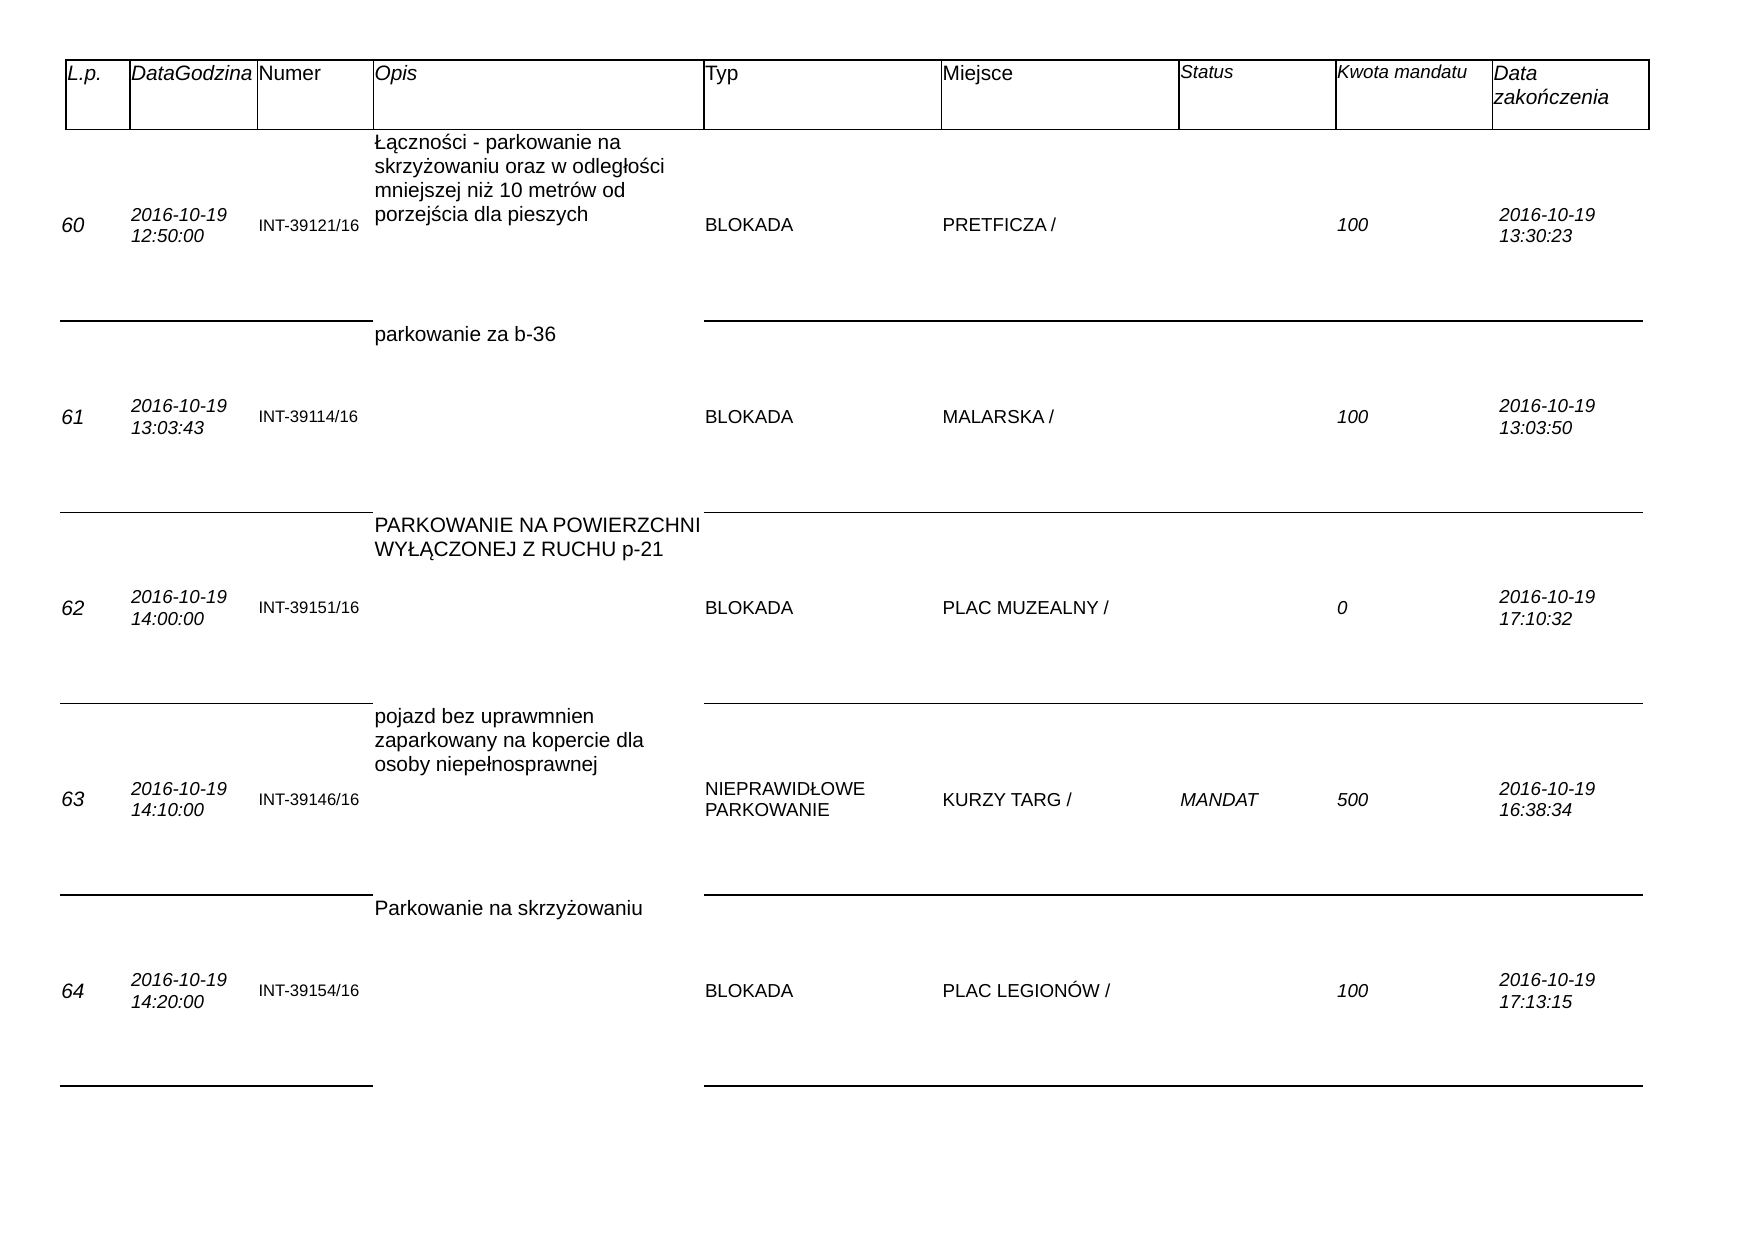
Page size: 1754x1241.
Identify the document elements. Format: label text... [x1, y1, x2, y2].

table_cell NIEPRAWIDŁOWE PARKOWANIE [704, 704, 941, 894]
table_cell 60 [60, 129, 130, 320]
table_header DataGodzina [131, 61, 257, 129]
table_cell INT-39154/16 [257, 896, 373, 1085]
table_header Opis [374, 61, 703, 129]
table_cell [1179, 130, 1336, 320]
table_header L.p. [67, 61, 129, 129]
table_cell [1643, 511, 1649, 703]
table_cell PARKOWANIE NA POWIERZCHNI WYŁĄCZONEJ Z RUCHU p-21 [373, 511, 704, 703]
table_cell MALARSKA / [941, 322, 1179, 511]
table_cell Łączności - parkowanie na skrzyżowaniu oraz w odległości mniejszej niż 10 metrów od porzejścia dla pieszych [373, 130, 704, 320]
table_header Typ [705, 61, 941, 129]
table_cell 2016-10-19 16:38:34 [1498, 704, 1643, 894]
table_cell 100 [1336, 896, 1498, 1085]
table_cell [1179, 513, 1336, 703]
table_cell 100 [1336, 130, 1498, 320]
table_cell 62 [60, 513, 130, 703]
table_cell PLAC LEGIONÓW / [941, 896, 1179, 1085]
table_header Miejsce [942, 61, 1178, 129]
table_cell 500 [1336, 704, 1498, 894]
table_cell MANDAT [1179, 704, 1336, 894]
table_cell [1179, 896, 1336, 1085]
table_header [60, 59, 65, 129]
table_cell INT-39151/16 [257, 513, 373, 703]
table_cell 2016-10-19 12:50:00 [130, 130, 257, 320]
table_cell 100 [1336, 322, 1498, 511]
table_cell [1643, 703, 1649, 894]
table_cell INT-39146/16 [257, 704, 373, 894]
table_header Data zakończenia [1493, 61, 1648, 129]
table_cell pojazd bez uprawmnien zaparkowany na kopercie dla osoby niepełnosprawnej [373, 703, 704, 894]
table_cell [1179, 322, 1336, 511]
table_cell 0 [1336, 513, 1498, 703]
table_cell BLOKADA [704, 322, 941, 511]
table_cell INT-39121/16 [257, 130, 373, 320]
table_cell 2016-10-19 17:13:15 [1498, 896, 1643, 1085]
table_cell BLOKADA [704, 130, 941, 320]
table_cell 2016-10-19 14:00:00 [130, 513, 257, 703]
table_cell [1643, 894, 1649, 1085]
table_header Numer [258, 61, 373, 129]
table_cell Parkowanie na skrzyżowaniu [373, 894, 704, 1085]
table_cell INT-39114/16 [257, 322, 373, 511]
table_cell 2016-10-19 17:10:32 [1498, 513, 1643, 703]
table_cell PRETFICZA / [941, 130, 1179, 320]
table_cell 63 [60, 704, 130, 894]
table_cell 2016-10-19 13:30:23 [1498, 130, 1643, 320]
table_cell 64 [60, 896, 130, 1085]
table_cell PLAC MUZEALNY / [941, 513, 1179, 703]
table_cell KURZY TARG / [941, 704, 1179, 894]
table_cell 2016-10-19 13:03:43 [130, 322, 257, 511]
table_cell 61 [60, 322, 130, 511]
table_cell 2016-10-19 14:10:00 [130, 704, 257, 894]
table_header Status [1180, 61, 1335, 129]
table_cell BLOKADA [704, 513, 941, 703]
table_cell BLOKADA [704, 896, 941, 1085]
table_cell parkowanie za b-36 [373, 320, 704, 511]
table_header Kwota mandatu [1337, 61, 1492, 129]
table_cell 2016-10-19 14:20:00 [130, 896, 257, 1085]
table_cell [1643, 320, 1649, 511]
table_cell 2016-10-19 13:03:50 [1498, 322, 1643, 511]
table_cell [1643, 130, 1649, 320]
